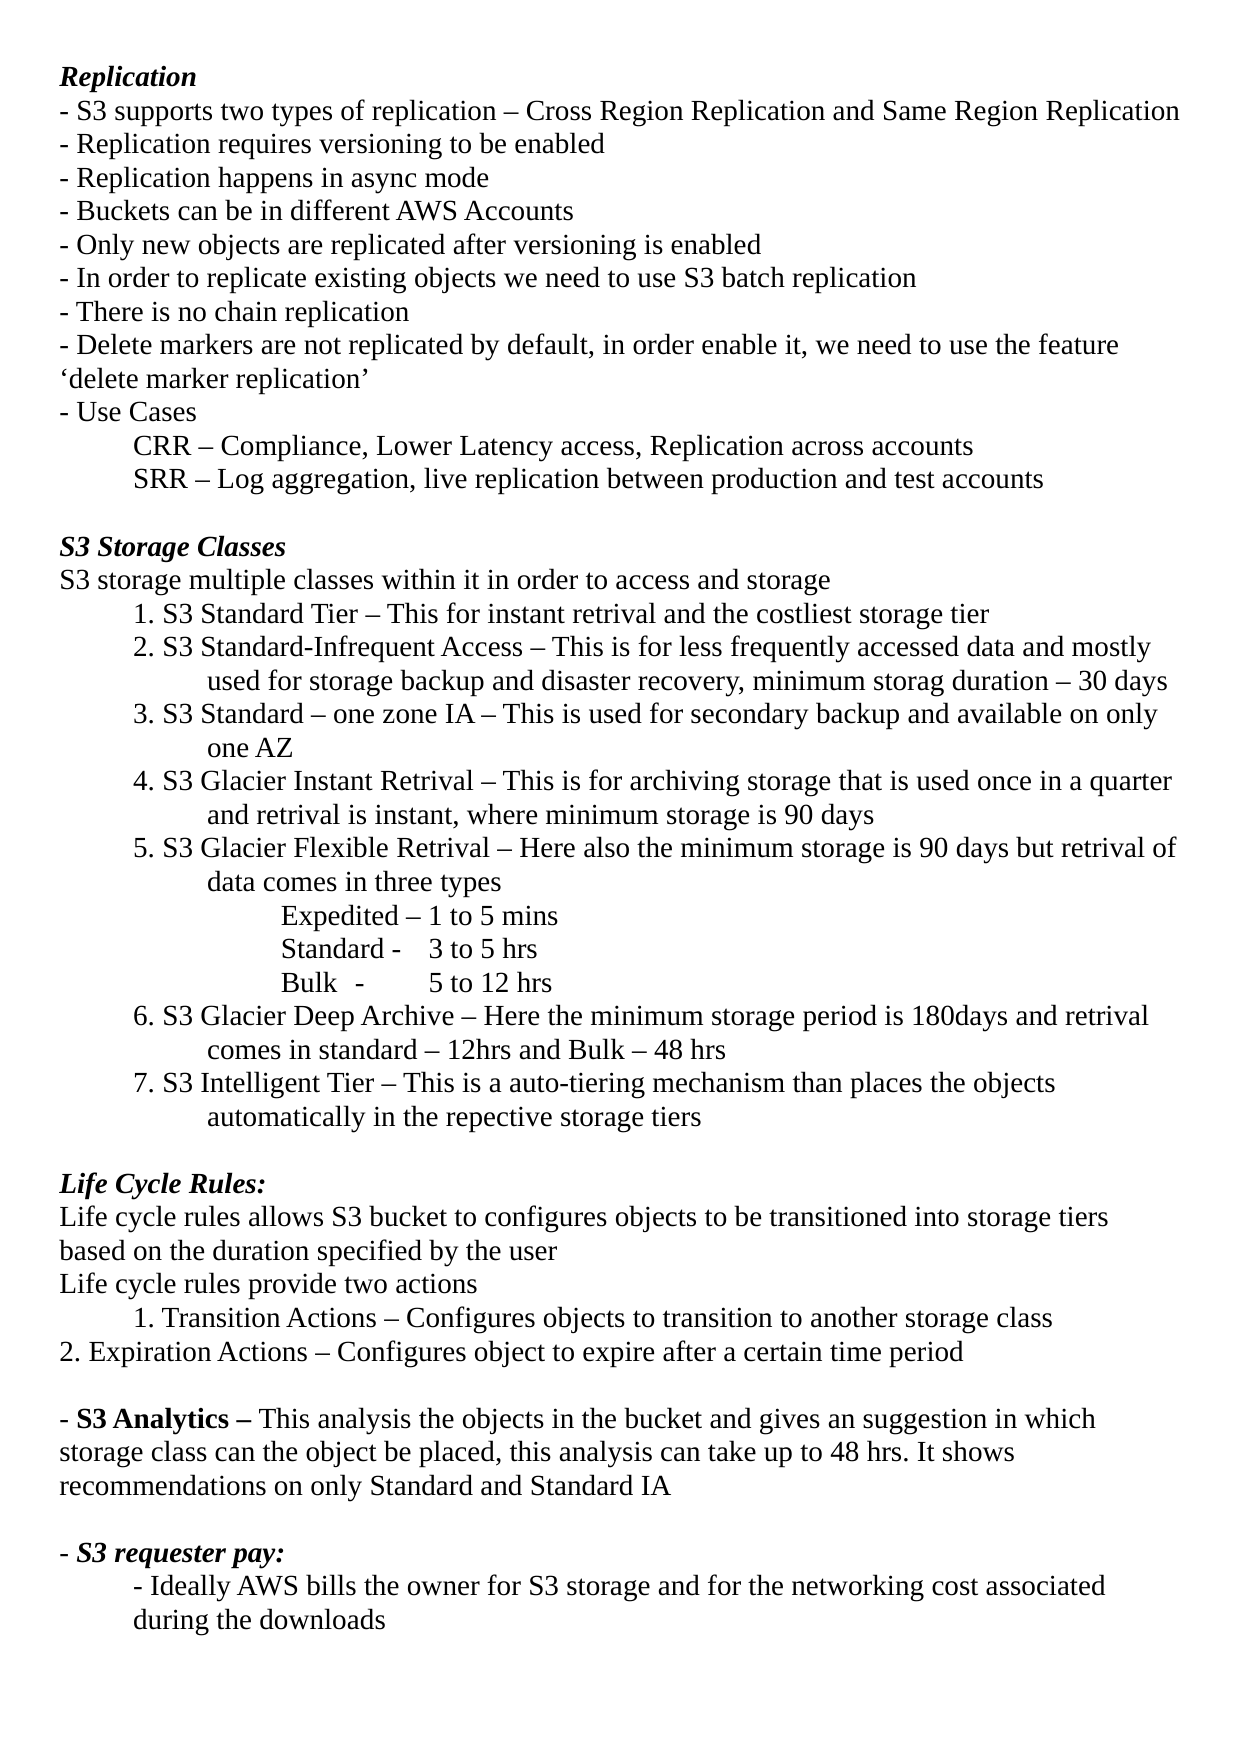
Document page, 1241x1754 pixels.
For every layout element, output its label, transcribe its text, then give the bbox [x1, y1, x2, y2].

text 7. S3 Intelligent Tier – This is a auto-tiering mechanism than places the objects automatically in the repective storage tiers [59, 1065, 1181, 1132]
text S3 storage multiple classes within it in order to access and storage [59, 562, 1181, 596]
text - In order to replicate existing objects we need to use S3 batch replication [59, 260, 1181, 294]
text - There is no chain replication [59, 294, 1181, 327]
text - Delete markers are not replicated by default, in order enable it, we need to use the feature ‘delete marker replication’ [59, 327, 1181, 394]
text 1. S3 Standard Tier – This for instant retrival and the costliest storage tier [59, 596, 1181, 629]
text Life cycle rules allows S3 bucket to configures objects to be transitioned into storage tiers based on the duration specified by the user [59, 1199, 1181, 1267]
text Bulk - 5 to 12 hrs [59, 965, 1181, 998]
text - Buckets can be in different AWS Accounts [59, 193, 1181, 227]
text S3 Storage Classes [59, 529, 1181, 562]
text Expedited – 1 to 5 mins [59, 898, 1181, 931]
text - Use Cases [59, 394, 1181, 428]
text - Only new objects are replicated after versioning is enabled [59, 227, 1181, 260]
text - Ideally AWS bills the owner for S3 storage and for the networking cost associated during the downloads [59, 1568, 1181, 1636]
text 2. Expiration Actions – Configures object to expire after a certain time period [59, 1334, 1181, 1367]
text 2. S3 Standard-Infrequent Access – This is for less frequently accessed data and mostly used for storage backup and disaster recovery, minimum storag duration – 30 days [59, 629, 1181, 696]
text 4. S3 Glacier Instant Retrival – This is for archiving storage that is used once in a quarter and retrival is instant, where minimum storage is 90 days [59, 763, 1181, 831]
text 5. S3 Glacier Flexible Retrival – Here also the minimum storage is 90 days but retrival of data comes in three types [59, 831, 1181, 898]
text Replication [59, 59, 1181, 93]
text - S3 Analytics – This analysis the objects in the bucket and gives an suggestion in which storage class can the object be placed, this analysis can take up to 48 hrs. It shows recommendations on only Standard and Standard IA [59, 1401, 1181, 1501]
text Life Cycle Rules: [59, 1166, 1181, 1199]
text CRR – Compliance, Lower Latency access, Replication across accounts [59, 428, 1181, 462]
text 1. Transition Actions – Configures objects to transition to another storage class [59, 1300, 1181, 1334]
text - Replication happens in async mode [59, 160, 1181, 193]
text 3. S3 Standard – one zone IA – This is used for secondary backup and available on only one AZ [59, 696, 1181, 763]
text SRR – Log aggregation, live replication between production and test accounts [59, 462, 1181, 495]
text 6. S3 Glacier Deep Archive – Here the minimum storage period is 180days and retrival comes in standard – 12hrs and Bulk – 48 hrs [59, 998, 1181, 1065]
text Standard - 3 to 5 hrs [59, 931, 1181, 965]
text - Replication requires versioning to be enabled [59, 126, 1181, 160]
text - S3 requester pay: [59, 1535, 1181, 1568]
text Life cycle rules provide two actions [59, 1267, 1181, 1300]
text - S3 supports two types of replication – Cross Region Replication and Same Region Replication [59, 93, 1181, 126]
